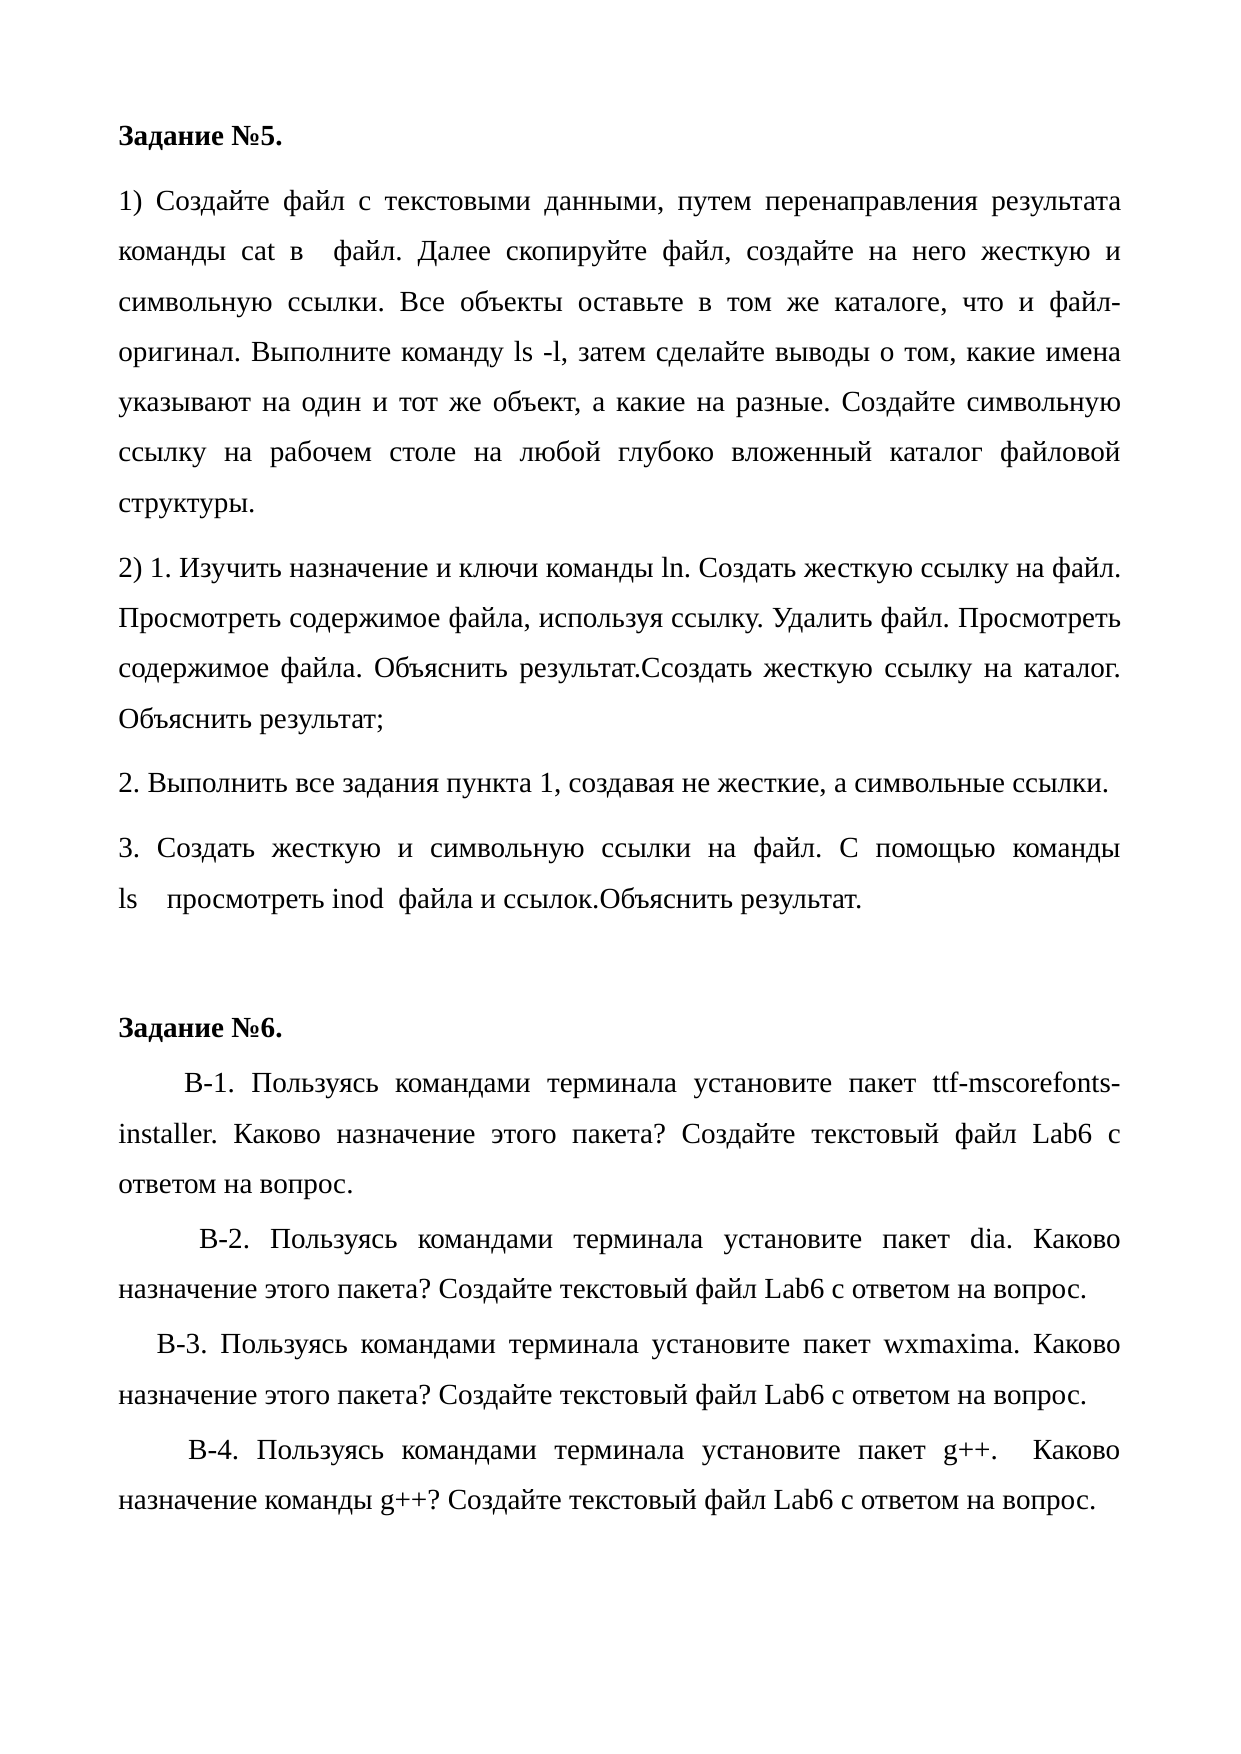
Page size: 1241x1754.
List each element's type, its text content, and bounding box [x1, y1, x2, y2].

text В-2. Пользуясь командами терминала установите пакет dia. Каково назначение этого пакета? Создайте текстовый файл Lab6 с ответом на вопрос. [118, 1221, 1122, 1305]
text 3. Создать жесткую и символьную ссылки на файл. С помощью команды ls просмотреть inod файла и ссылок.Объяснить результат. [118, 831, 1122, 914]
text 1) Создайте файл с текстовыми данными, путем перенаправления результата команды cat в файл. Далее скопируйте файл, создайте на него жесткую и символьную ссылки. Все объекты оставьте в том же каталоге, что и файл-оригинал. Выполните команду ls -l, затем сделайте выводы о том, какие имена указывают на один и тот же объект, а какие на разные. Создайте символьную ссылку на рабочем столе на любой глубоко вложенный каталог файловой структуры. [118, 183, 1122, 518]
text Задание №6. [118, 1011, 1122, 1044]
text В-3. Пользуясь командами терминала установите пакет wxmaxima. Каково назначение этого пакета? Создайте текстовый файл Lab6 с ответом на вопрос. [118, 1327, 1122, 1410]
text 2) 1. Изучить назначение и ключи команды ln. Создать жесткую ссылку на файл. Просмотреть содержимое файла, используя ссылку. Удалить файл. Просмотреть содержимое файла. Объяснить результат.Ссоздать жесткую ссылку на каталог. Объяснить результат; [118, 550, 1122, 734]
text 2. Выполнить все задания пункта 1, создавая не жесткие, а символьные ссылки. [118, 766, 1122, 799]
text В-4. Пользуясь командами терминала установите пакет g++. Каково назначение команды g++? Создайте текстовый файл Lab6 с ответом на вопрос. [118, 1432, 1122, 1516]
text Задание №5. [118, 118, 1122, 152]
text В-1. Пользуясь командами терминала установите пакет ttf-mscorefonts-installer. Каково назначение этого пакета? Создайте текстовый файл Lab6 с ответом на вопрос. [118, 1066, 1122, 1200]
